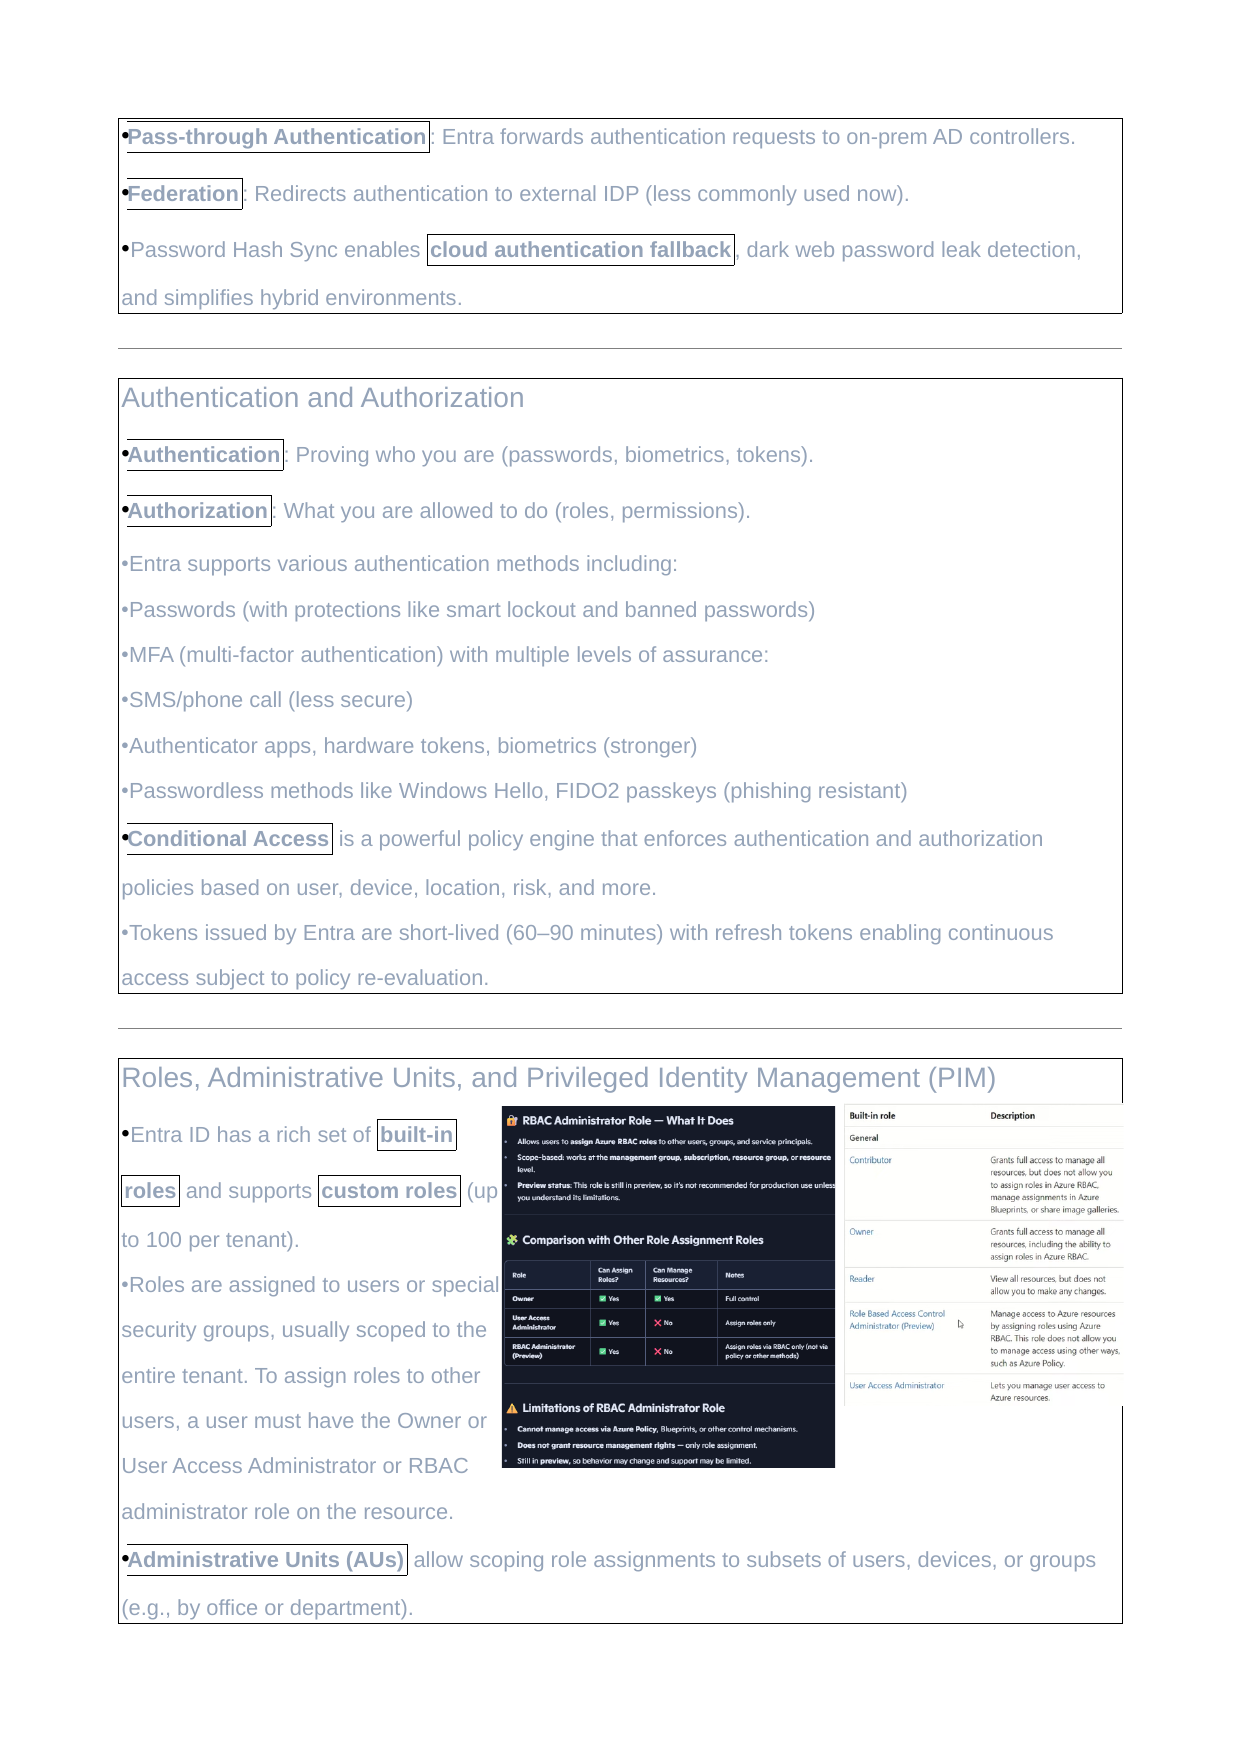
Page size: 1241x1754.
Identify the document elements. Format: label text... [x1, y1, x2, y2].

list Administrative Units (AUs) allow scoping role assignments to subsets of users, devices, or groups (e.g., by office or department). [119, 1541, 1122, 1623]
list Password Hash Sync enables cloud authentication fallback, dark web password leak detection, and simplifies hybrid environments. [119, 231, 1122, 313]
subtitle Roles, Administrative Units, and Privileged Identity Management (PIM) [119, 1059, 1122, 1093]
list Authenticator apps, hardware tokens, biometrics (stronger) [119, 729, 1122, 758]
list Authentication: Proving who you are (passwords, biometrics, tokens). [119, 436, 1122, 470]
list Roles are assigned to users or special security groups, usually scoped to the entire tenant. To assign roles to other users, a user must have the Owner or User Access Administrator or RBAC administrator role on the resource. [119, 1269, 1122, 1524]
subtitle Authentication and Authorization [119, 379, 1122, 413]
list Authorization: What you are allowed to do (roles, permissions). [119, 492, 1122, 526]
list Passwords (with protections like smart lockout and banned passwords) [119, 594, 1122, 622]
list Entra ID has a rich set of built-in roles and supports custom roles (up to 100 per tenant). [119, 1116, 501, 1252]
list Conditional Access is a powerful policy engine that enforces authentication and authorization policies based on user, device, location, risk, and more. [119, 820, 1122, 900]
list Federation: Redirects authentication to external IDP (less commonly used now). [119, 174, 1122, 209]
list SMS/phone call (less secure) [119, 684, 1122, 712]
picture [844, 1103, 1124, 1406]
list MFA (multi-factor authentication) with multiple levels of assurance: [119, 639, 1122, 667]
picture [501, 1106, 836, 1468]
list Entra supports various authentication methods including: [119, 548, 1122, 577]
list Tokens issued by Entra are short-lived (60–90 minutes) with refresh tokens enabling continuous access subject to policy re-evaluation. [119, 917, 1122, 993]
list Pass-through Authentication: Entra forwards authentication requests to on-prem AD controllers. [119, 119, 1122, 152]
list Passwordless methods like Windows Hello, FIDO2 passkeys (phishing resistant) [119, 775, 1122, 803]
